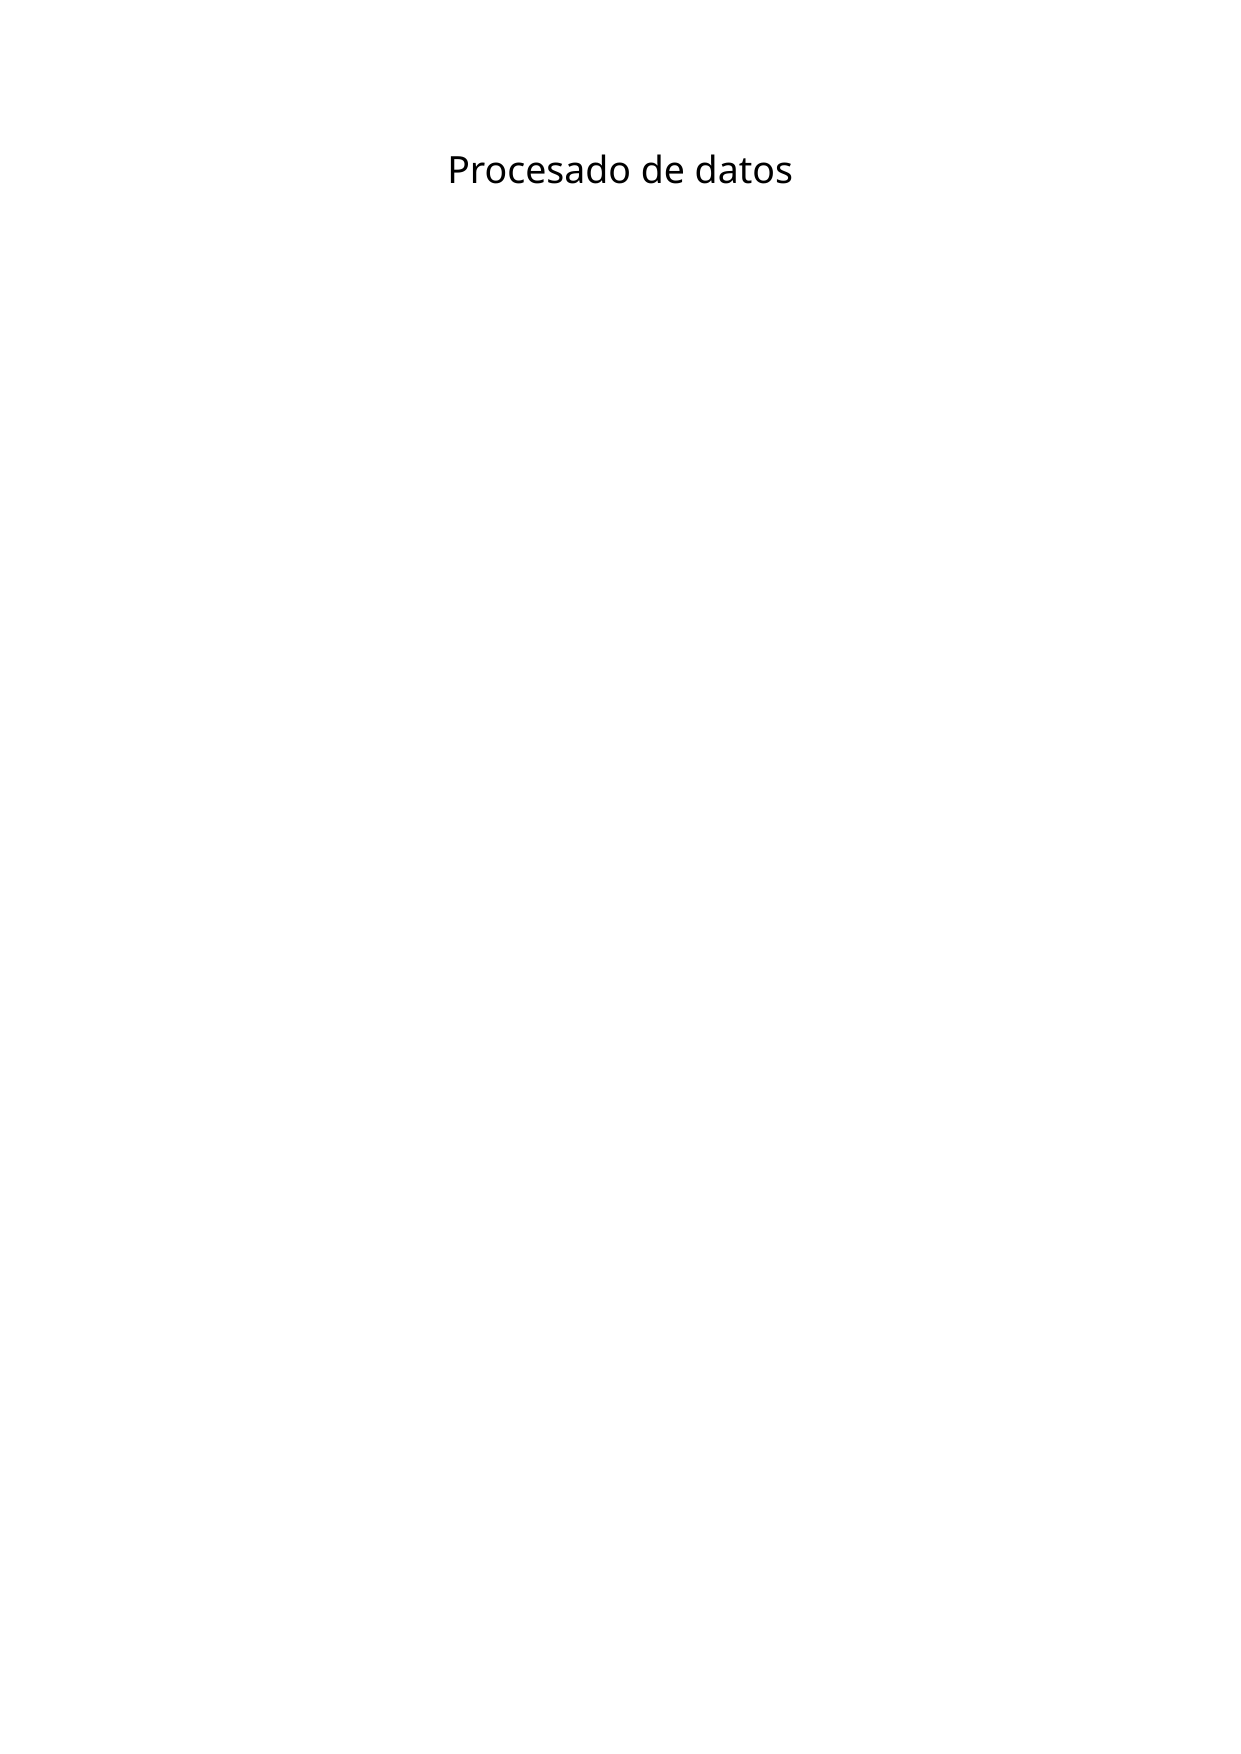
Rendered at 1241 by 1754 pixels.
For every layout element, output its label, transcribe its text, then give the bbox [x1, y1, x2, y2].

subtitle Procesado de datos [118, 143, 1122, 194]
